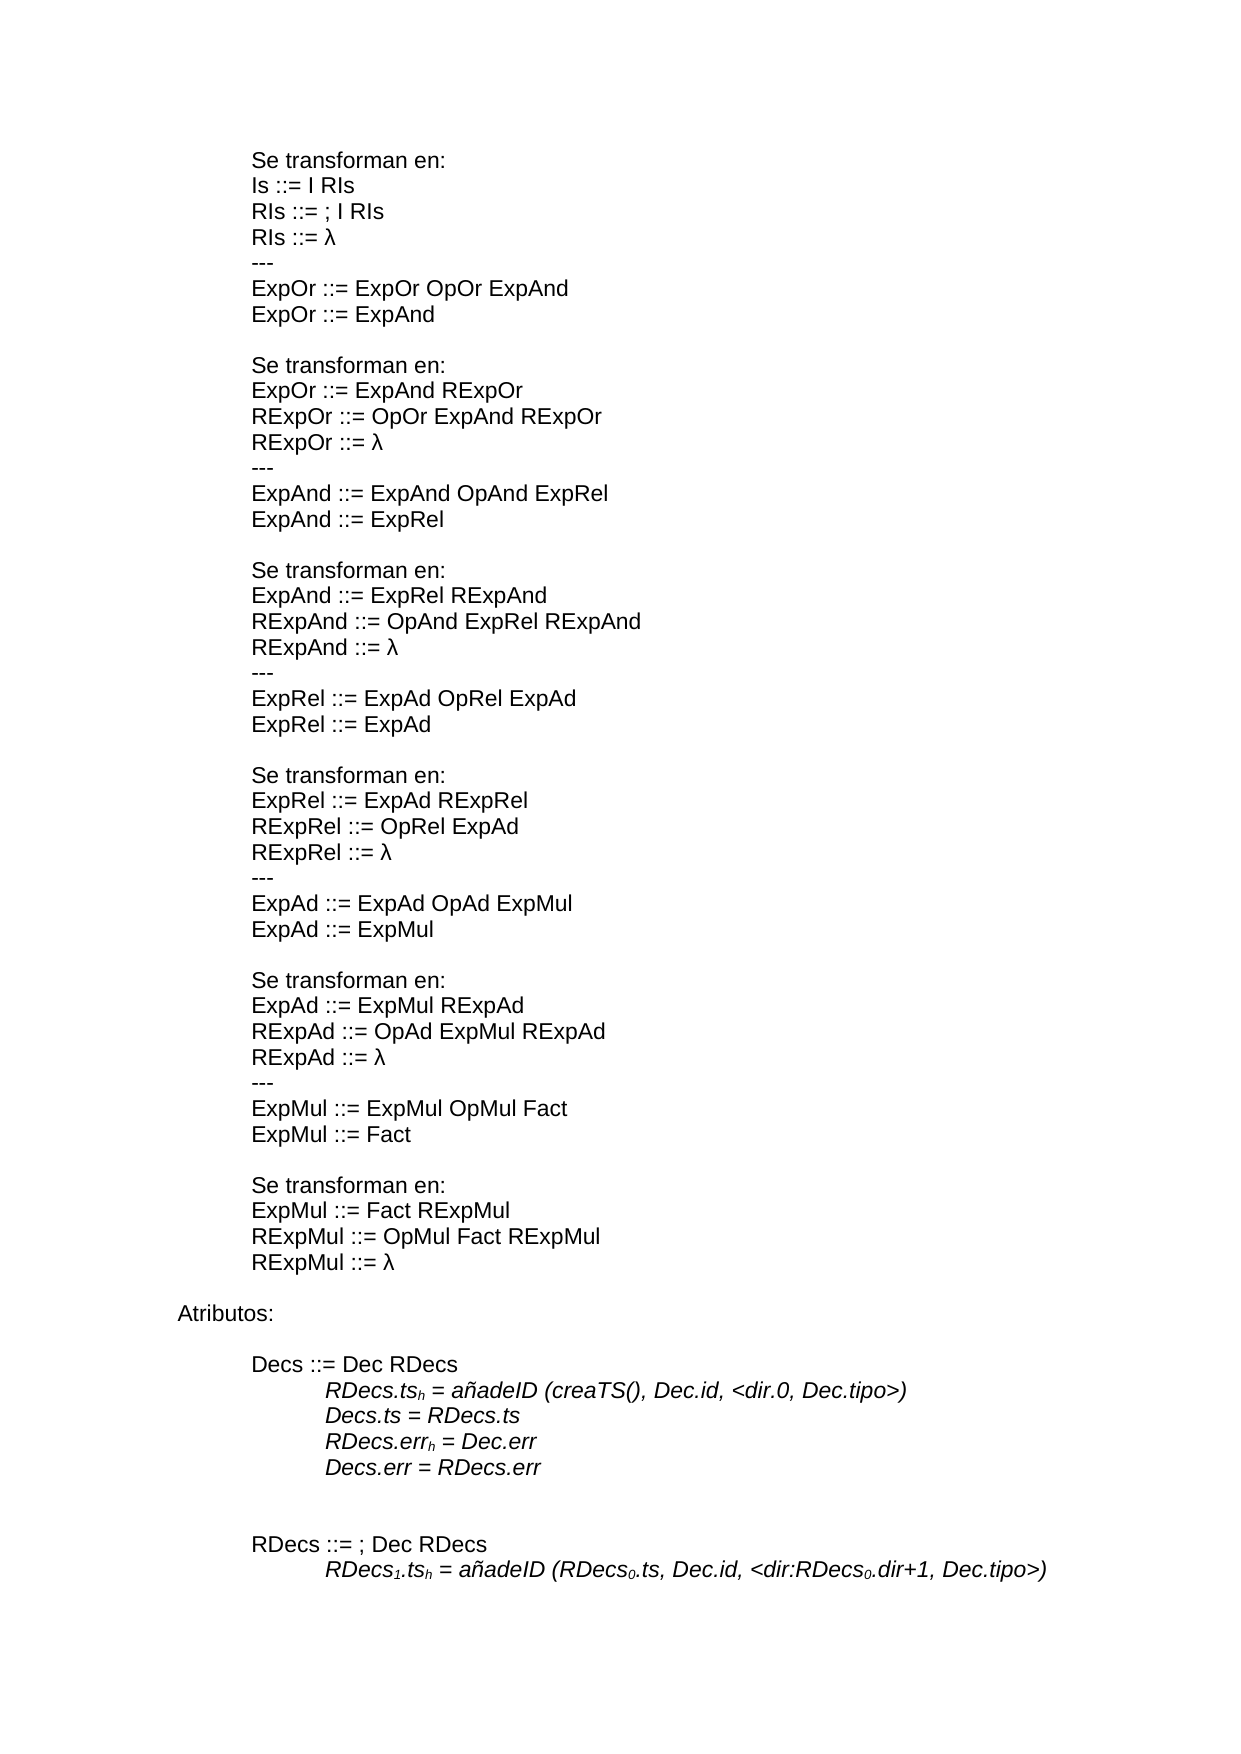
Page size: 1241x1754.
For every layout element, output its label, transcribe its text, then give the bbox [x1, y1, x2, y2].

text RDecs1.tsh = añadeID (RDecs0.ts, Dec.id, <dir:RDecs0.dir+1, Dec.tipo>) [177, 1557, 1063, 1583]
text ExpAnd ::= ExpAnd OpAnd ExpRel [177, 481, 1063, 506]
text RExpAd ::= OpAd ExpMul RExpAd [177, 1019, 1063, 1044]
text RExpRel ::= λ [177, 839, 1063, 865]
text ExpRel ::= ExpAd [177, 711, 1063, 737]
text RDecs ::= ; Dec RDecs [177, 1531, 1063, 1557]
text Se transforman en: [177, 763, 1063, 788]
text ExpAd ::= ExpMul RExpAd [177, 993, 1063, 1019]
text ExpOr ::= ExpAnd [177, 301, 1063, 327]
text --- [177, 660, 1063, 686]
text ExpMul ::= Fact RExpMul [177, 1198, 1063, 1224]
text ExpRel ::= ExpAd RExpRel [177, 788, 1063, 814]
text RExpMul ::= OpMul Fact RExpMul [177, 1224, 1063, 1249]
text --- [177, 1070, 1063, 1096]
text ExpOr ::= ExpOr OpOr ExpAnd [177, 276, 1063, 301]
text Is ::= I RIs [177, 173, 1063, 199]
text Se transforman en: [177, 353, 1063, 378]
text ExpMul ::= ExpMul OpMul Fact [177, 1096, 1063, 1121]
text RExpAd ::= λ [177, 1044, 1063, 1070]
text Decs ::= Dec RDecs [177, 1352, 1063, 1378]
text ExpAd ::= ExpAd OpAd ExpMul [177, 891, 1063, 916]
text RExpOr ::= OpOr ExpAnd RExpOr [177, 404, 1063, 429]
text Se transforman en: [177, 148, 1063, 173]
text RExpOr ::= λ [177, 429, 1063, 455]
text RDecs.errh = Dec.err [177, 1429, 1063, 1454]
text RExpRel ::= OpRel ExpAd [177, 814, 1063, 839]
text ExpOr ::= ExpAnd RExpOr [177, 378, 1063, 404]
text RExpAnd ::= OpAnd ExpRel RExpAnd [177, 609, 1063, 634]
text ExpAnd ::= ExpRel RExpAnd [177, 583, 1063, 609]
text RExpMul ::= λ [177, 1249, 1063, 1275]
text RDecs.tsh = añadeID (creaTS(), Dec.id, <dir.0, Dec.tipo>) [177, 1378, 1063, 1403]
text ExpAnd ::= ExpRel [177, 506, 1063, 532]
text Se transforman en: [177, 1173, 1063, 1198]
text Se transforman en: [177, 968, 1063, 993]
text Decs.err = RDecs.err [177, 1454, 1063, 1480]
text RIs ::= λ [177, 224, 1063, 250]
text --- [177, 455, 1063, 481]
text ExpAd ::= ExpMul [177, 916, 1063, 942]
text Atributos: [177, 1301, 1063, 1326]
text --- [177, 865, 1063, 891]
text ExpMul ::= Fact [177, 1121, 1063, 1147]
text Se transforman en: [177, 558, 1063, 583]
text Decs.ts = RDecs.ts [177, 1403, 1063, 1429]
text RIs ::= ; I RIs [177, 199, 1063, 224]
text ExpRel ::= ExpAd OpRel ExpAd [177, 686, 1063, 711]
text --- [177, 250, 1063, 276]
text RExpAnd ::= λ [177, 634, 1063, 660]
